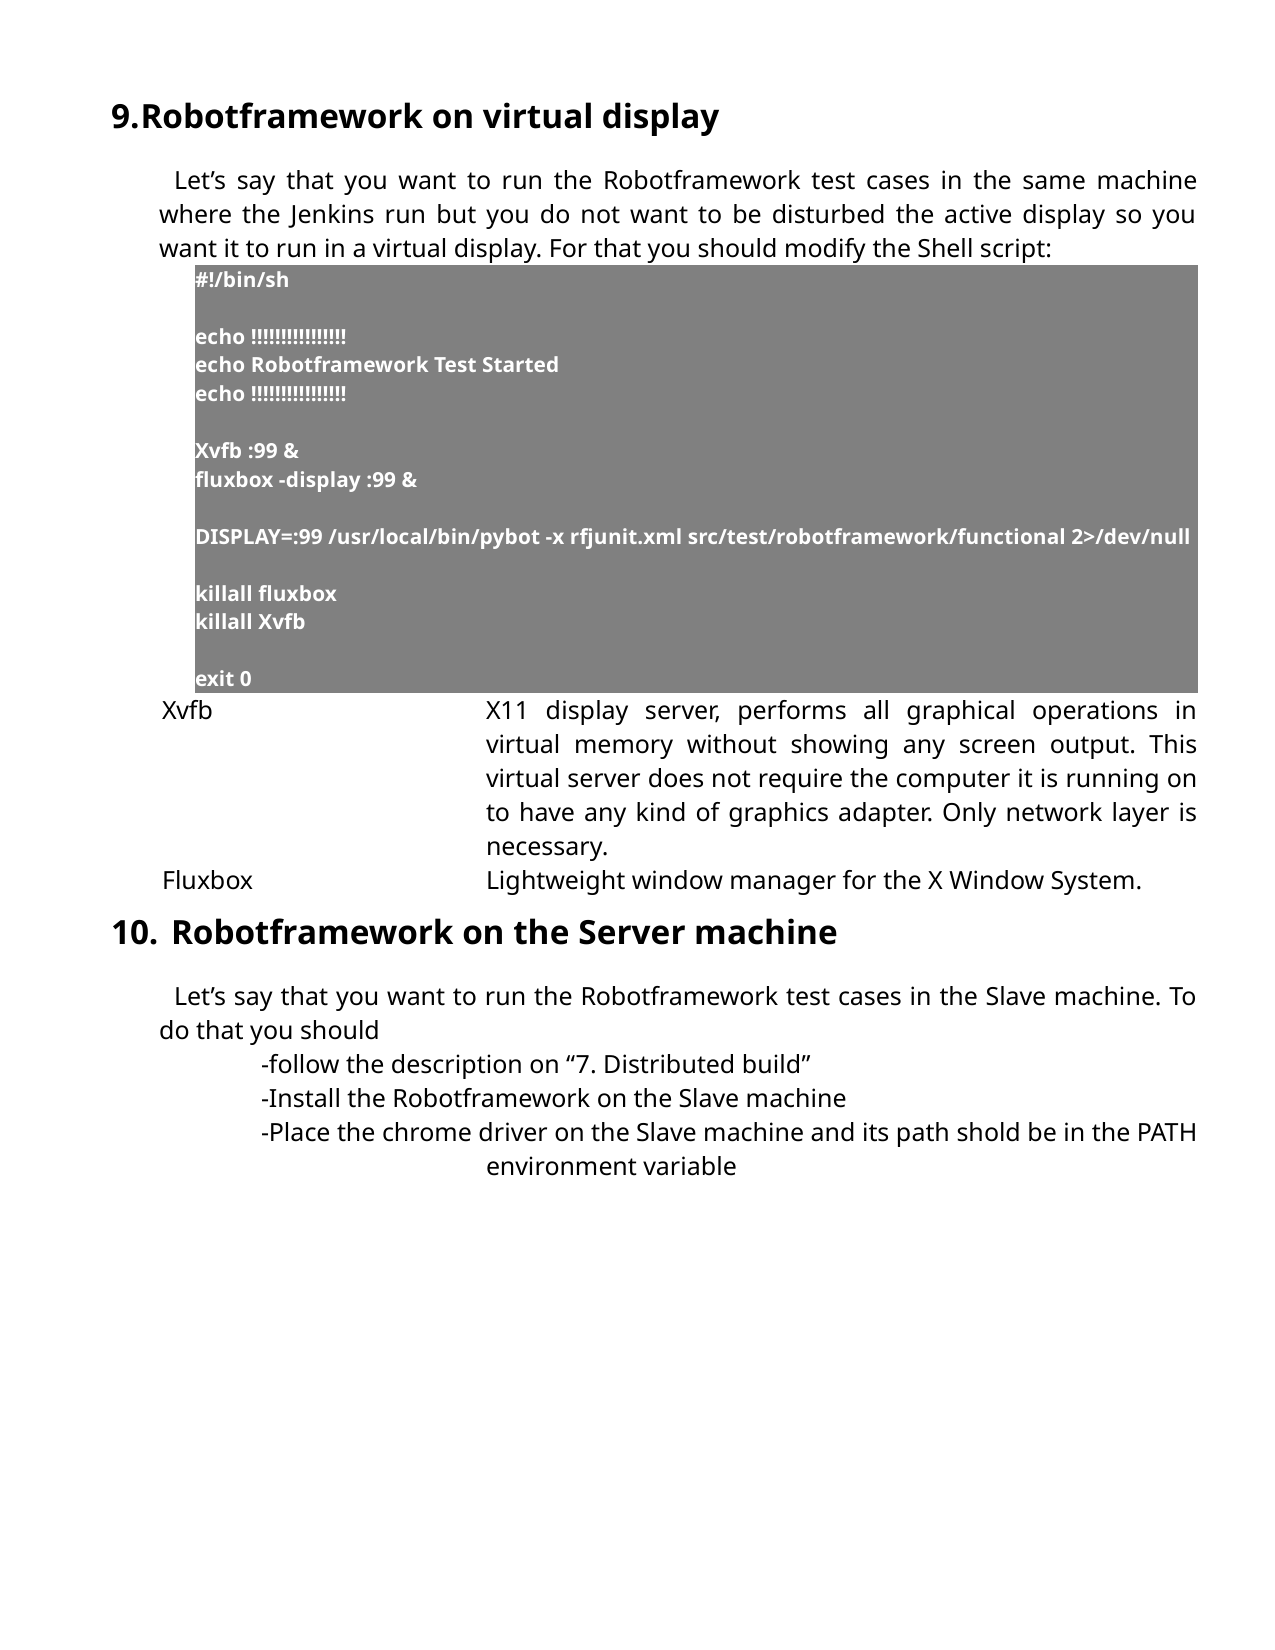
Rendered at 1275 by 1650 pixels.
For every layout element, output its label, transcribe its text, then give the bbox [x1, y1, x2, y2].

list -follow the description on “7. Distributed build” [261, 1047, 1198, 1081]
text exit 0 [195, 664, 1198, 693]
text Let’s say that you want to run the Robotframework test cases in the Slave machine. To do that you should [159, 979, 1198, 1047]
text Let’s say that you want to run the Robotframework test cases in the same machine where the Jenkins run but you do not want to be disturbed the active display so you want it to run in a virtual display. For that you should modify the Shell script: [159, 163, 1198, 265]
text echo !!!!!!!!!!!!!!!! [195, 379, 1198, 407]
text #!/bin/sh [195, 265, 1198, 293]
text echo Robotframework Test Started [195, 350, 1198, 379]
list -Install the Robotframework on the Slave machine [261, 1081, 1198, 1114]
subtitle Robotframework on virtual display [111, 93, 1198, 139]
subtitle Robotframework on the Server machine [111, 909, 1198, 955]
list Fluxbox Lightweight window manager for the X Window System. [162, 863, 1198, 897]
text killall Xvfb [195, 607, 1198, 636]
list Xvfb X11 display server, performs all graphical operations in virtual memory without showing any screen output. This virtual server does not require the computer it is running on to have any kind of graphics adapter. Only network layer is necessary. [162, 693, 1198, 863]
list -Place the chrome driver on the Slave machine and its path shold be in the PATH environment variable [261, 1114, 1198, 1182]
text fluxbox -display :99 & [195, 464, 1198, 493]
text Xvfb :99 & [195, 436, 1198, 464]
text killall fluxbox [195, 579, 1198, 607]
text echo !!!!!!!!!!!!!!!! [195, 322, 1198, 350]
text DISPLAY=:99 /usr/local/bin/pybot -x rfjunit.xml src/test/robotframework/functional 2>/dev/null [195, 522, 1198, 550]
